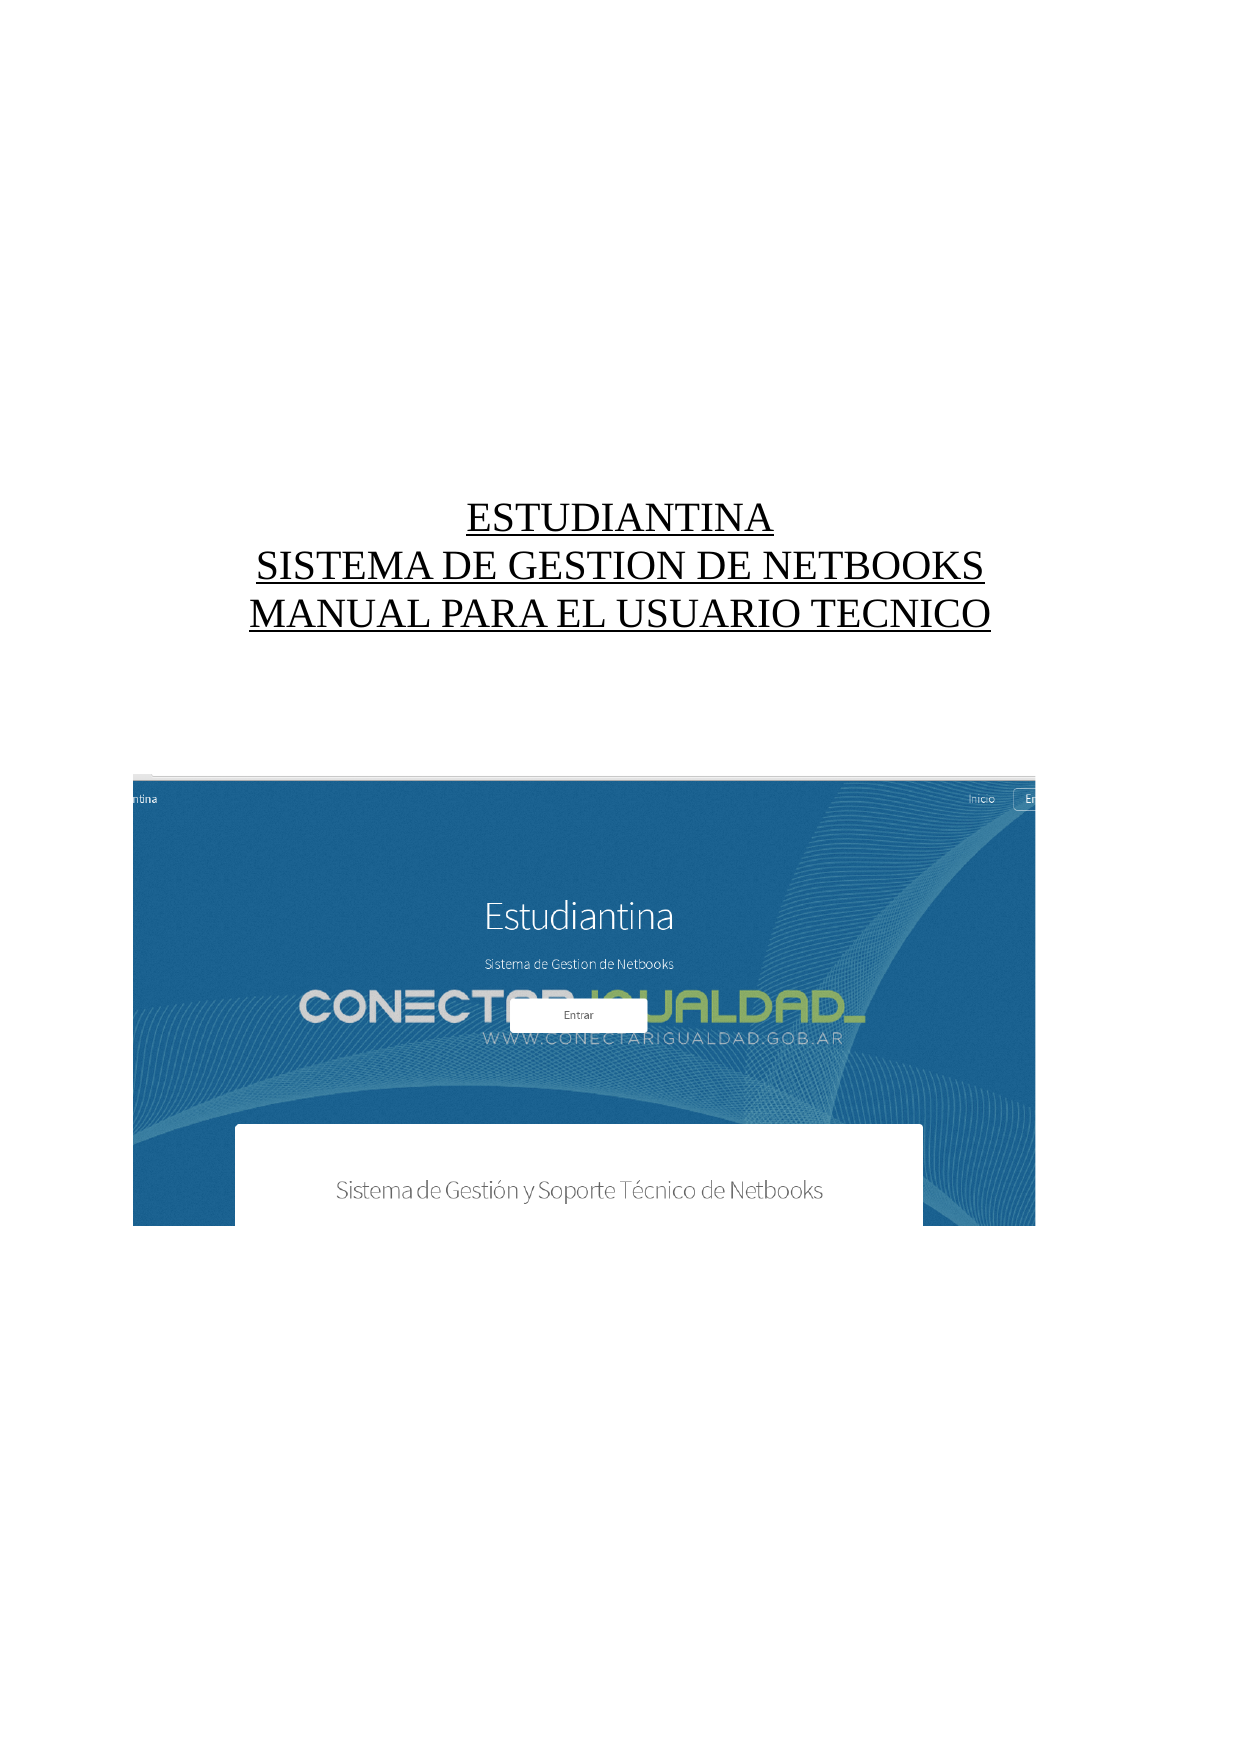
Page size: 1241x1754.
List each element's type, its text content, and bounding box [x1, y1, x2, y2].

text MANUAL PARA EL USUARIO TECNICO [118, 588, 1122, 636]
text ESTUDIANTINA [118, 493, 1122, 541]
picture [133, 774, 1036, 1226]
text SISTEMA DE GESTION DE NETBOOKS [118, 541, 1122, 588]
